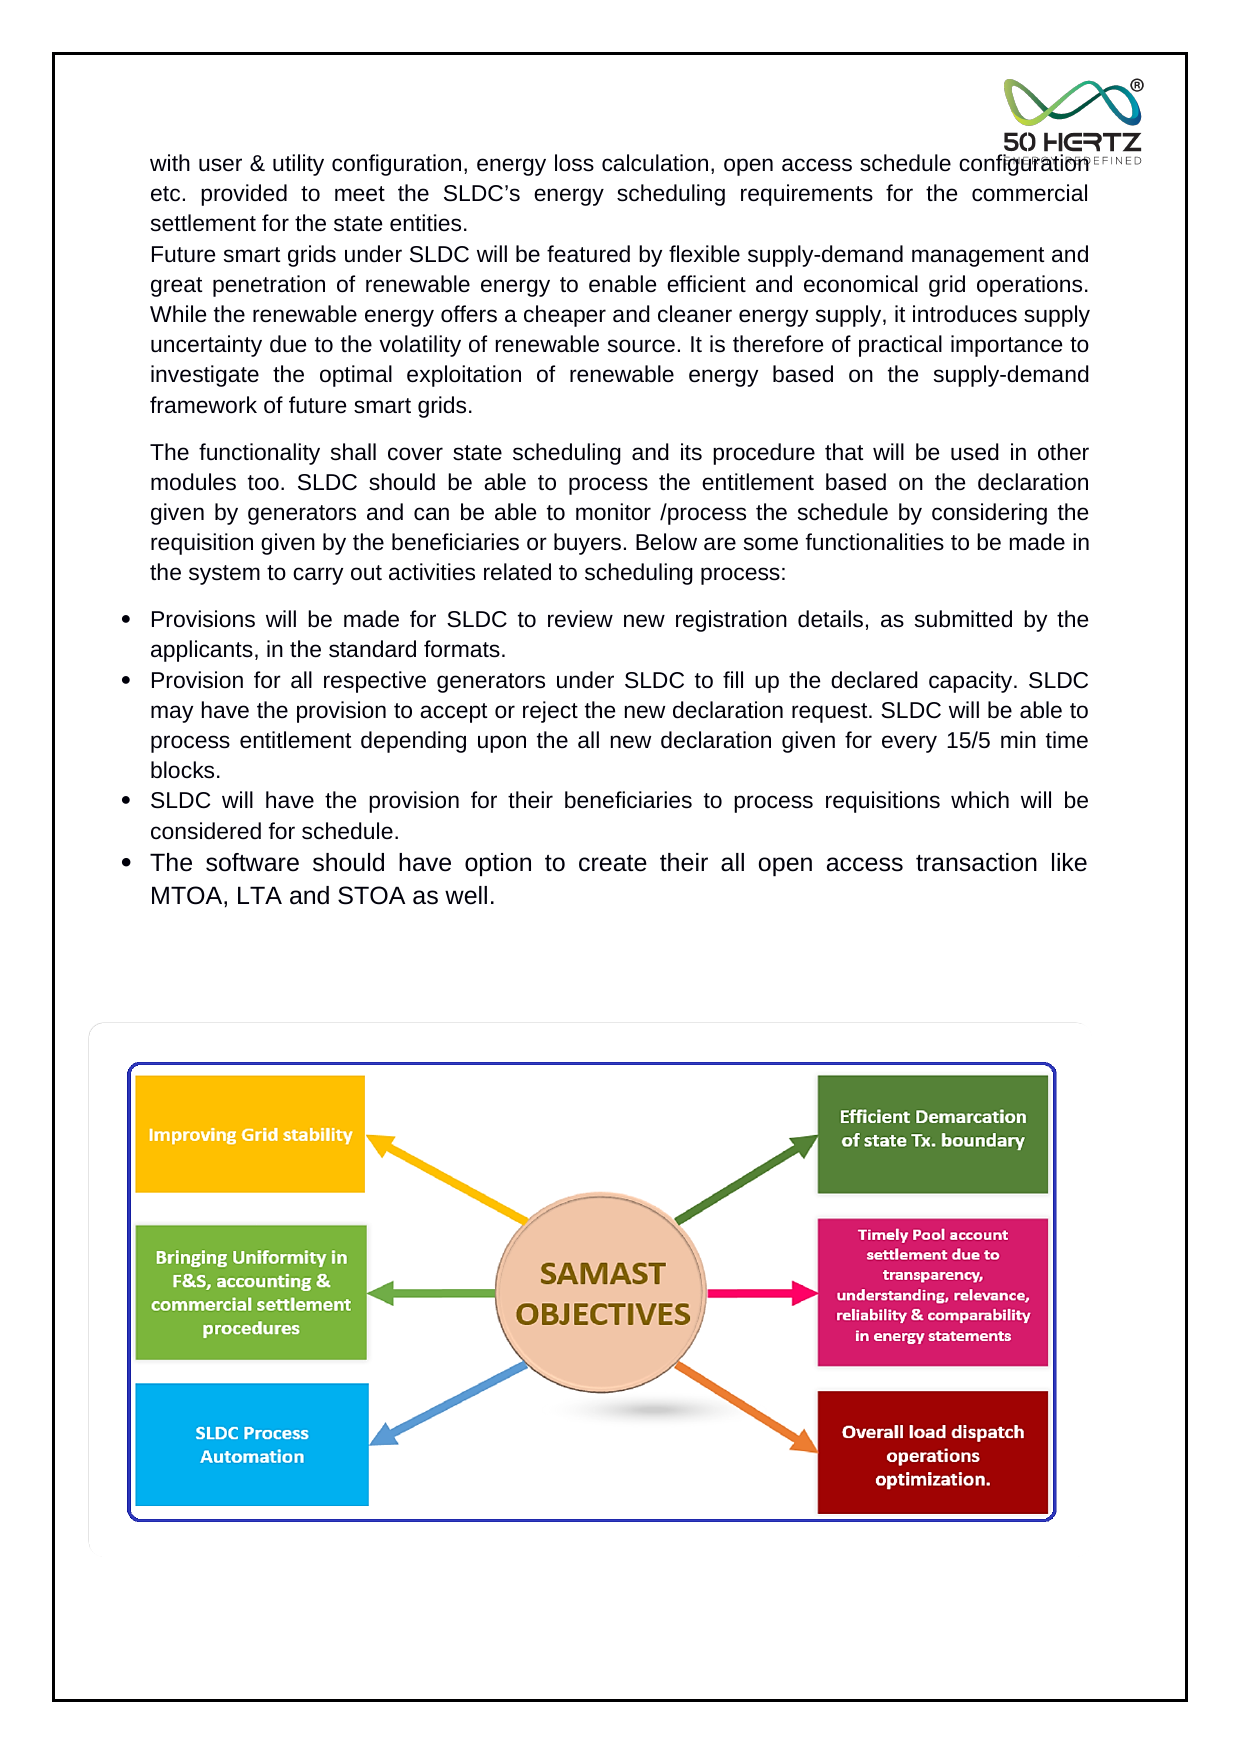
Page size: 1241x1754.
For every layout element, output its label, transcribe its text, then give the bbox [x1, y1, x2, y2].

list The software should have option to create their all open access transaction like MTOA, LTA and STOA as well. [122, 848, 1090, 910]
list Provision for all respective generators under SLDC to fill up the declared capacity. SLDC may have the provision to accept or reject the new declaration request. SLDC will be able to process entitlement depending upon the all new declaration given for every 15/5 min time blocks. [122, 667, 1090, 784]
text The functionality shall cover state scheduling and its procedure that will be used in other modules too. SLDC should be able to process the entitlement based on the declaration given by generators and can be able to monitor /process the schedule by considering the requisition given by the beneficiaries or buyers. Below are some functionalities to be made in the system to carry out activities related to scheduling process: [150, 438, 1090, 586]
list Future smart grids under SLDC will be featured by flexible supply-demand management and great penetration of renewable energy to enable efficient and economical grid operations. While the renewable energy offers a cheaper and cleaner energy supply, it introduces supply uncertainty due to the volatility of renewable source. It is therefore of practical importance to investigate the optimal exploitation of renewable energy based on the supply-demand framework of future smart grids. [150, 241, 1090, 418]
list SLDC will have the provision for their beneficiaries to process requisitions which will be considered for schedule. [122, 787, 1090, 844]
list with user & utility configuration, energy loss calculation, open access schedule configuration etc. provided to meet the SLDC’s energy scheduling requirements for the commercial settlement for the state entities. [150, 150, 1090, 237]
picture [120, 1054, 1060, 1526]
list Provisions will be made for SLDC to review new registration details, as submitted by the applicants, in the standard formats. [122, 606, 1090, 663]
picture [996, 77, 1147, 168]
